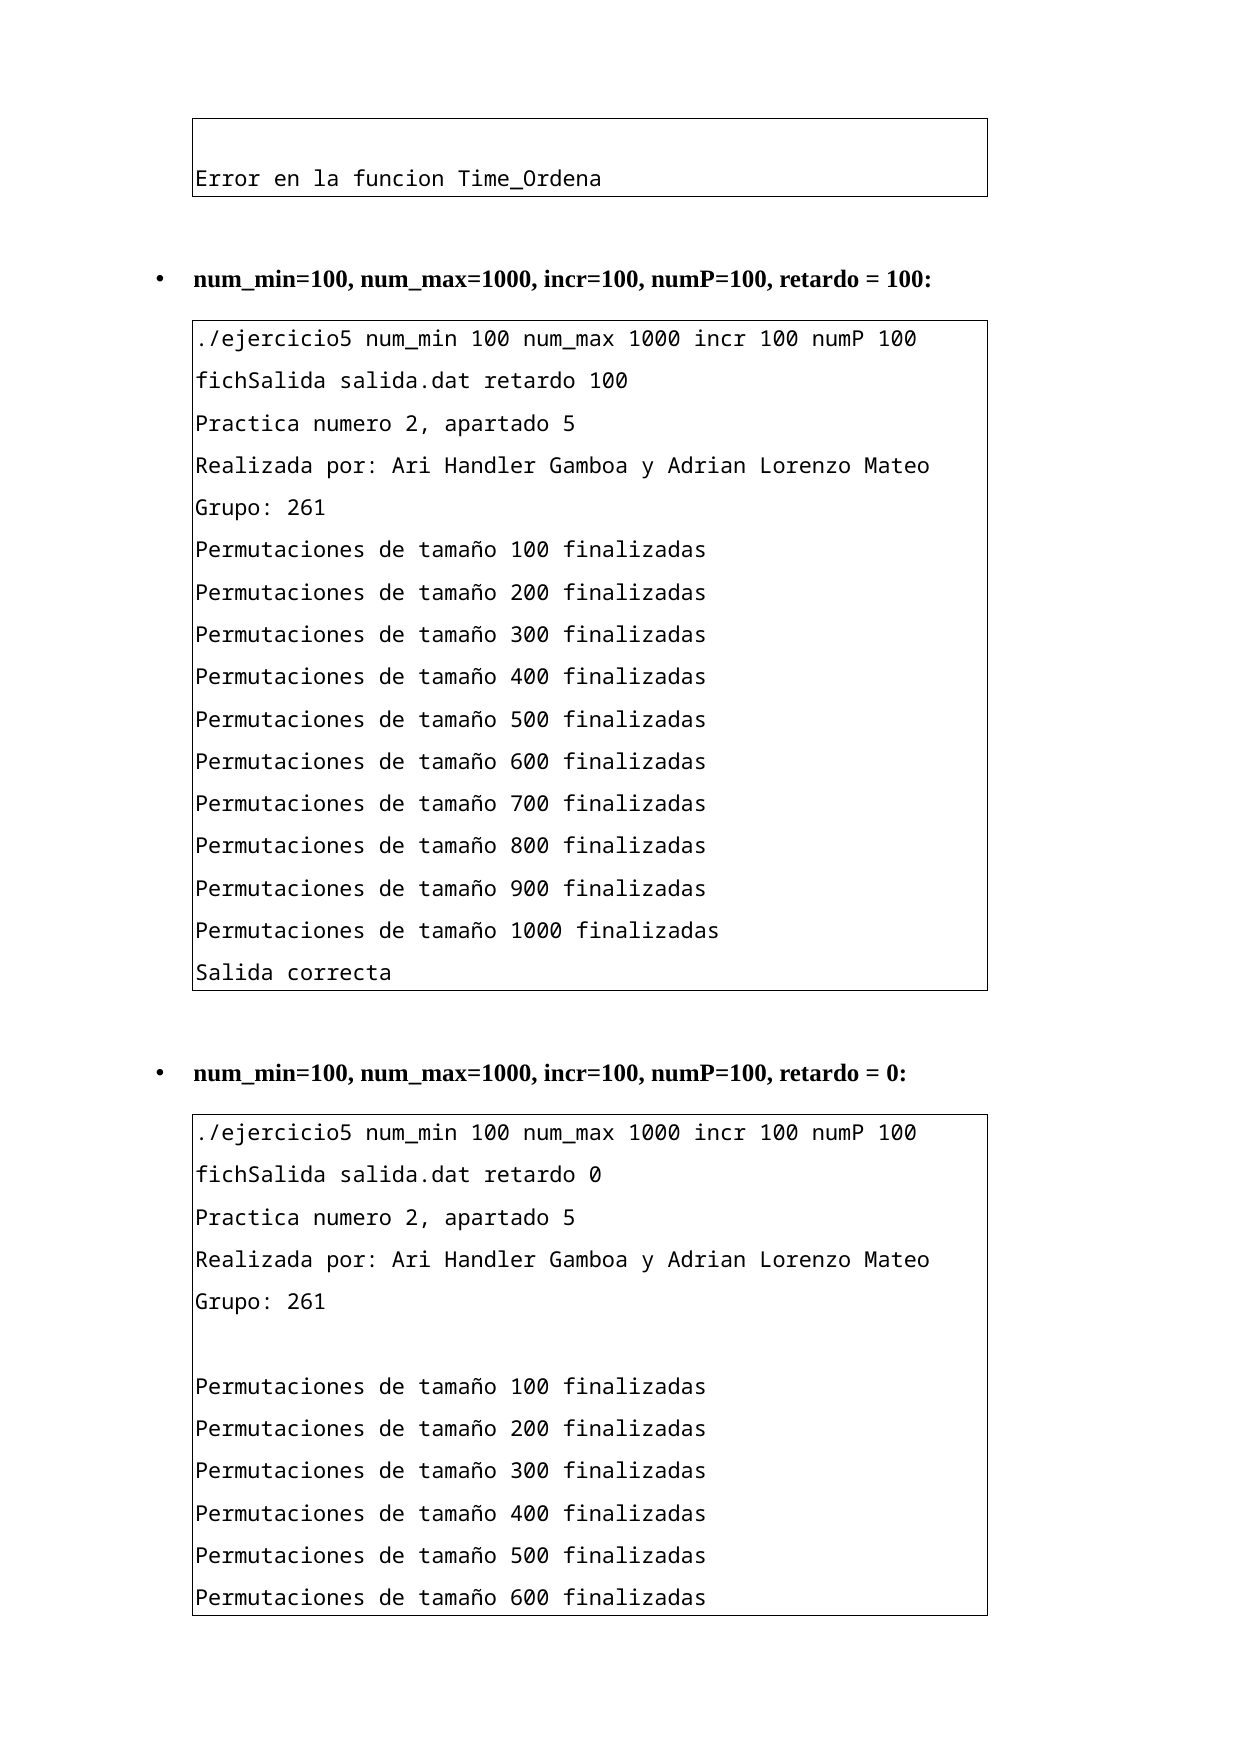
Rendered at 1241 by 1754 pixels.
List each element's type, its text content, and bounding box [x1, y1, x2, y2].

text Permutaciones de tamaño 300 finalizadas [193, 616, 987, 649]
text Grupo: 261 [193, 1283, 987, 1316]
text Practica numero 2, apartado 5 [193, 1198, 987, 1231]
list num_min=100, num_max=1000, incr=100, numP=100, retardo = 100: [156, 264, 1122, 293]
text Permutaciones de tamaño 200 finalizadas [193, 574, 987, 607]
text Permutaciones de tamaño 100 finalizadas [193, 531, 987, 564]
text Permutaciones de tamaño 100 finalizadas [193, 1368, 987, 1401]
text ./ejercicio5 ­num_min 100 ­num_max 1000 ­incr 100 ­numP 100 [193, 1115, 987, 1147]
text Permutaciones de tamaño 400 finalizadas [193, 658, 987, 691]
text ­fichSalida salida.dat ­retardo 100 [193, 362, 987, 395]
text Permutaciones de tamaño 900 finalizadas [193, 870, 987, 903]
text ./ejercicio5 ­num_min 100 ­num_max 1000 ­incr 100 ­numP 100 [193, 321, 987, 353]
text Permutaciones de tamaño 500 finalizadas [193, 1537, 987, 1570]
text ­fichSalida salida.dat ­retardo 0 [193, 1156, 987, 1189]
text Permutaciones de tamaño 1000 finalizadas [193, 912, 987, 945]
text Grupo: 261 [193, 489, 987, 522]
text Permutaciones de tamaño 200 finalizadas [193, 1410, 987, 1443]
text Permutaciones de tamaño 800 finalizadas [193, 827, 987, 860]
text Permutaciones de tamaño 300 finalizadas [193, 1452, 987, 1485]
text Permutaciones de tamaño 600 finalizadas [193, 1579, 987, 1615]
text Error en la funcion Time_Ordena [193, 160, 987, 196]
text Permutaciones de tamaño 600 finalizadas [193, 743, 987, 776]
text Permutaciones de tamaño 500 finalizadas [193, 701, 987, 733]
text Realizada por: Ari Handler Gamboa y Adrian Lorenzo Mateo [193, 1241, 987, 1274]
text Permutaciones de tamaño 700 finalizadas [193, 785, 987, 818]
text Salida correcta [193, 954, 987, 990]
text Permutaciones de tamaño 400 finalizadas [193, 1494, 987, 1527]
text Realizada por: Ari Handler Gamboa y Adrian Lorenzo Mateo [193, 447, 987, 480]
text Practica numero 2, apartado 5 [193, 404, 987, 437]
list num_min=100, num_max=1000, incr=100, numP=100, retardo = 0: [156, 1058, 1122, 1087]
